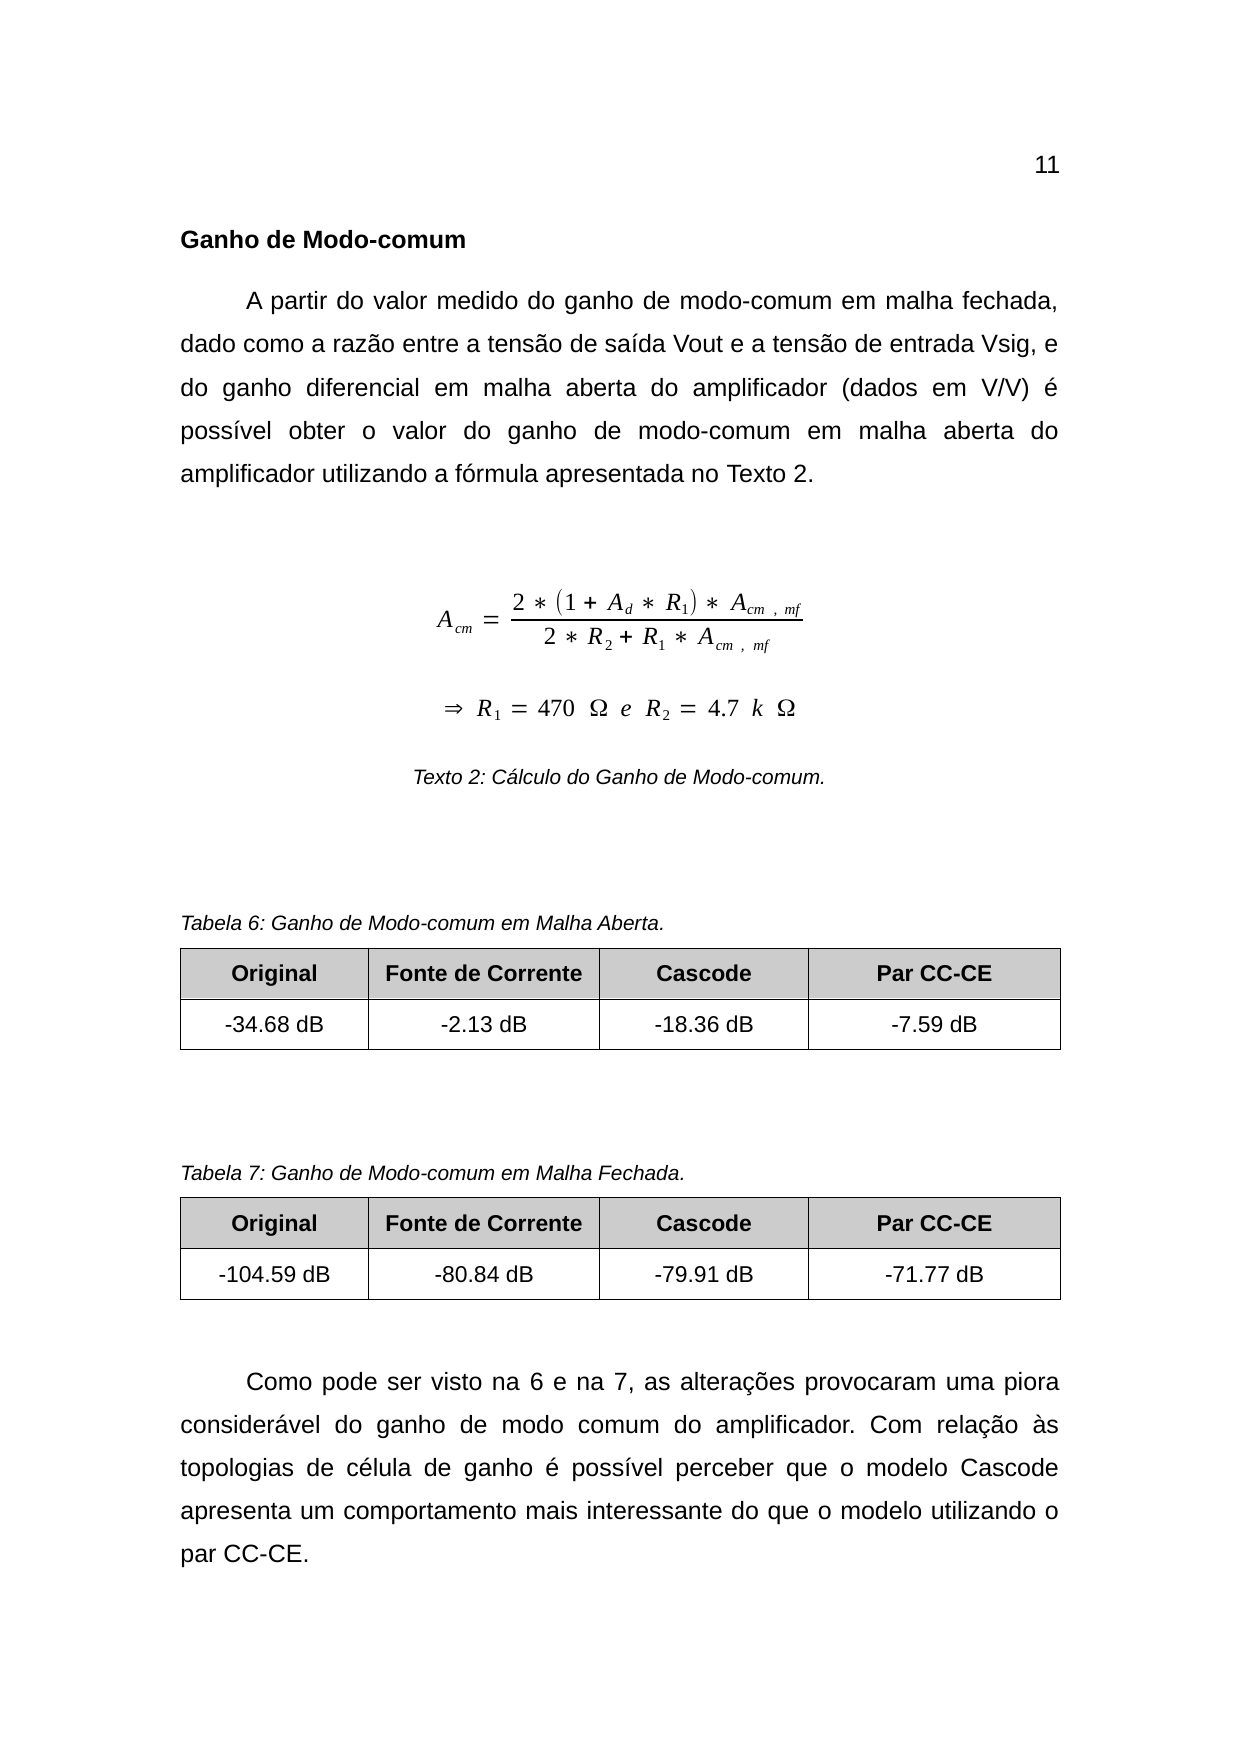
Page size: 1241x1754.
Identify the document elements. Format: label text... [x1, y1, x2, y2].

table_header Par CC-CE [809, 949, 1060, 998]
text Texto 2: Cálculo do Ganho de Modo-comum. [299, 765, 941, 789]
table_cell -2.13 dB [369, 1000, 599, 1049]
text Como pode ser visto na Tabela 6 e na Tabela 7, as alterações provocaram uma piora considerável do ganho de modo comum do amplificador. Com relação às topologias de célula de ganho é possível perceber que o modelo Cascode apresenta um comportamento mais interessante do que o modelo utilizando o par CC-CE. [180, 1367, 1060, 1568]
table_header Original [181, 949, 368, 998]
text Tabela 7: Ganho de Modo-comum em Malha Fechada. [180, 1161, 1060, 1184]
table_cell -104.59 dB [181, 1249, 368, 1298]
table_cell -71.77 dB [809, 1249, 1060, 1298]
text Tabela 6: Ganho de Modo-comum em Malha Aberta. [180, 911, 1060, 935]
table_header Cascode [600, 949, 808, 998]
table_cell -79.91 dB [600, 1249, 808, 1298]
table_cell -80.84 dB [369, 1249, 599, 1298]
table_header Fonte de Corrente [369, 1198, 599, 1248]
table_header Cascode [600, 1198, 808, 1248]
table_cell -7.59 dB [809, 1000, 1060, 1049]
text A partir do valor medido do ganho de modo-comum em malha fechada, dado como a razão entre a tensão de saída Vout e a tensão de entrada Vsig, e do ganho diferencial em malha aberta do amplificador (dados em V/V) é possível obter o valor do ganho de modo-comum em malha aberta do amplificador utilizando a fórmula apresentada no Texto 2. [180, 286, 1060, 488]
table_header Fonte de Corrente [369, 949, 599, 998]
table_header Original [181, 1198, 368, 1248]
table_header Par CC-CE [809, 1198, 1060, 1248]
table_cell -34.68 dB [181, 1000, 368, 1049]
subtitle Ganho de Modo-comum [180, 225, 1060, 254]
table_cell -18.36 dB [600, 1000, 808, 1049]
